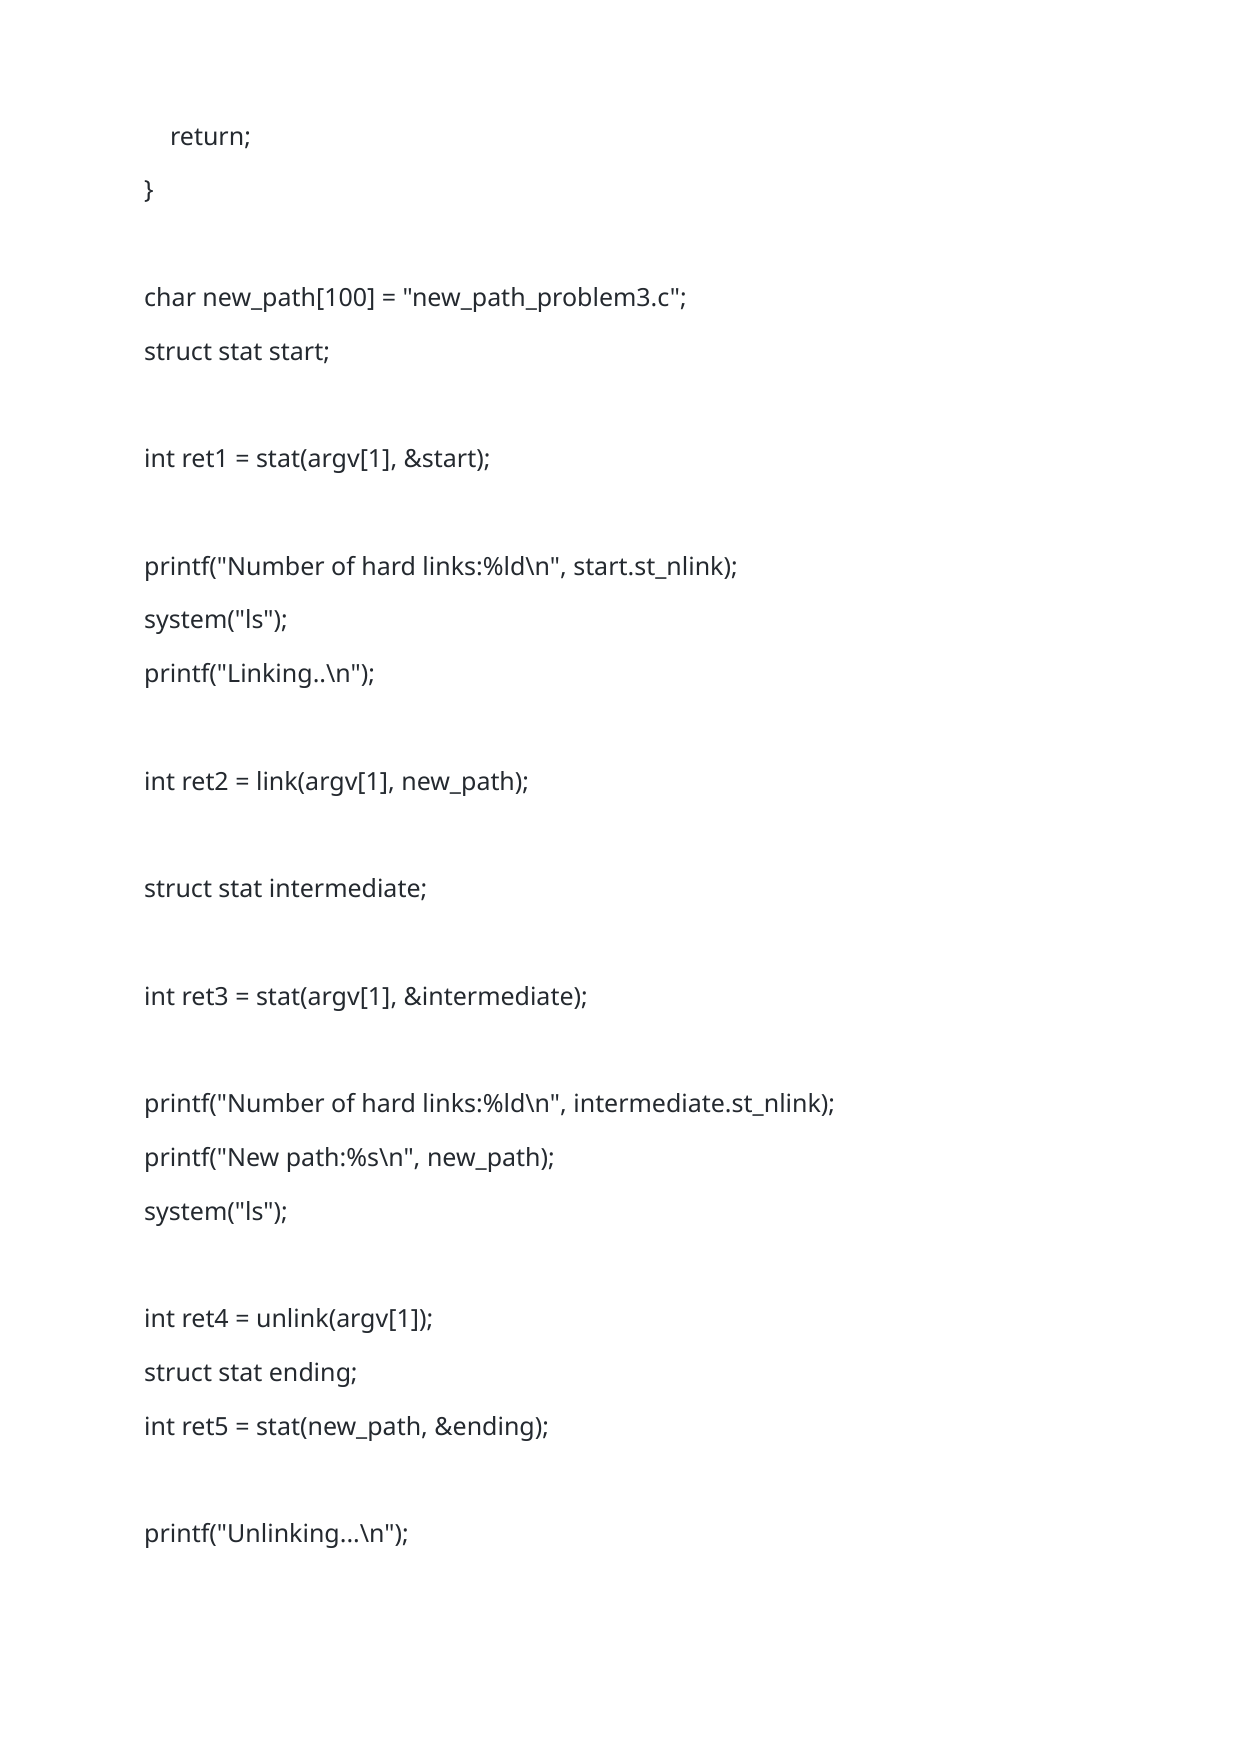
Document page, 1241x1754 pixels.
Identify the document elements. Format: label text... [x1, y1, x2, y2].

text struct stat start; [118, 333, 1122, 367]
text printf("Linking..\n"); [118, 656, 1122, 690]
text printf("Number of hard links:%ld\n", intermediate.st_nlink); [118, 1086, 1122, 1120]
text printf("Number of hard links:%ld\n", start.st_nlink); [118, 548, 1122, 582]
text int ret4 = unlink(argv[1]); [118, 1301, 1122, 1335]
text struct stat ending; [118, 1354, 1122, 1388]
text int ret5 = stat(new_path, &ending); [118, 1408, 1122, 1442]
text system("ls"); [118, 1193, 1122, 1227]
text int ret3 = stat(argv[1], &intermediate); [118, 978, 1122, 1012]
text return; [118, 118, 1122, 152]
text int ret1 = stat(argv[1], &start); [118, 441, 1122, 475]
text system("ls"); [118, 602, 1122, 636]
text printf("New path:%s\n", new_path); [118, 1139, 1122, 1173]
text } [118, 172, 1122, 206]
text struct stat intermediate; [118, 871, 1122, 905]
text char new_path[100] = "new_path_problem3.c"; [118, 279, 1122, 313]
text int ret2 = link(argv[1], new_path); [118, 763, 1122, 797]
text printf("Unlinking...\n"); [118, 1516, 1122, 1550]
